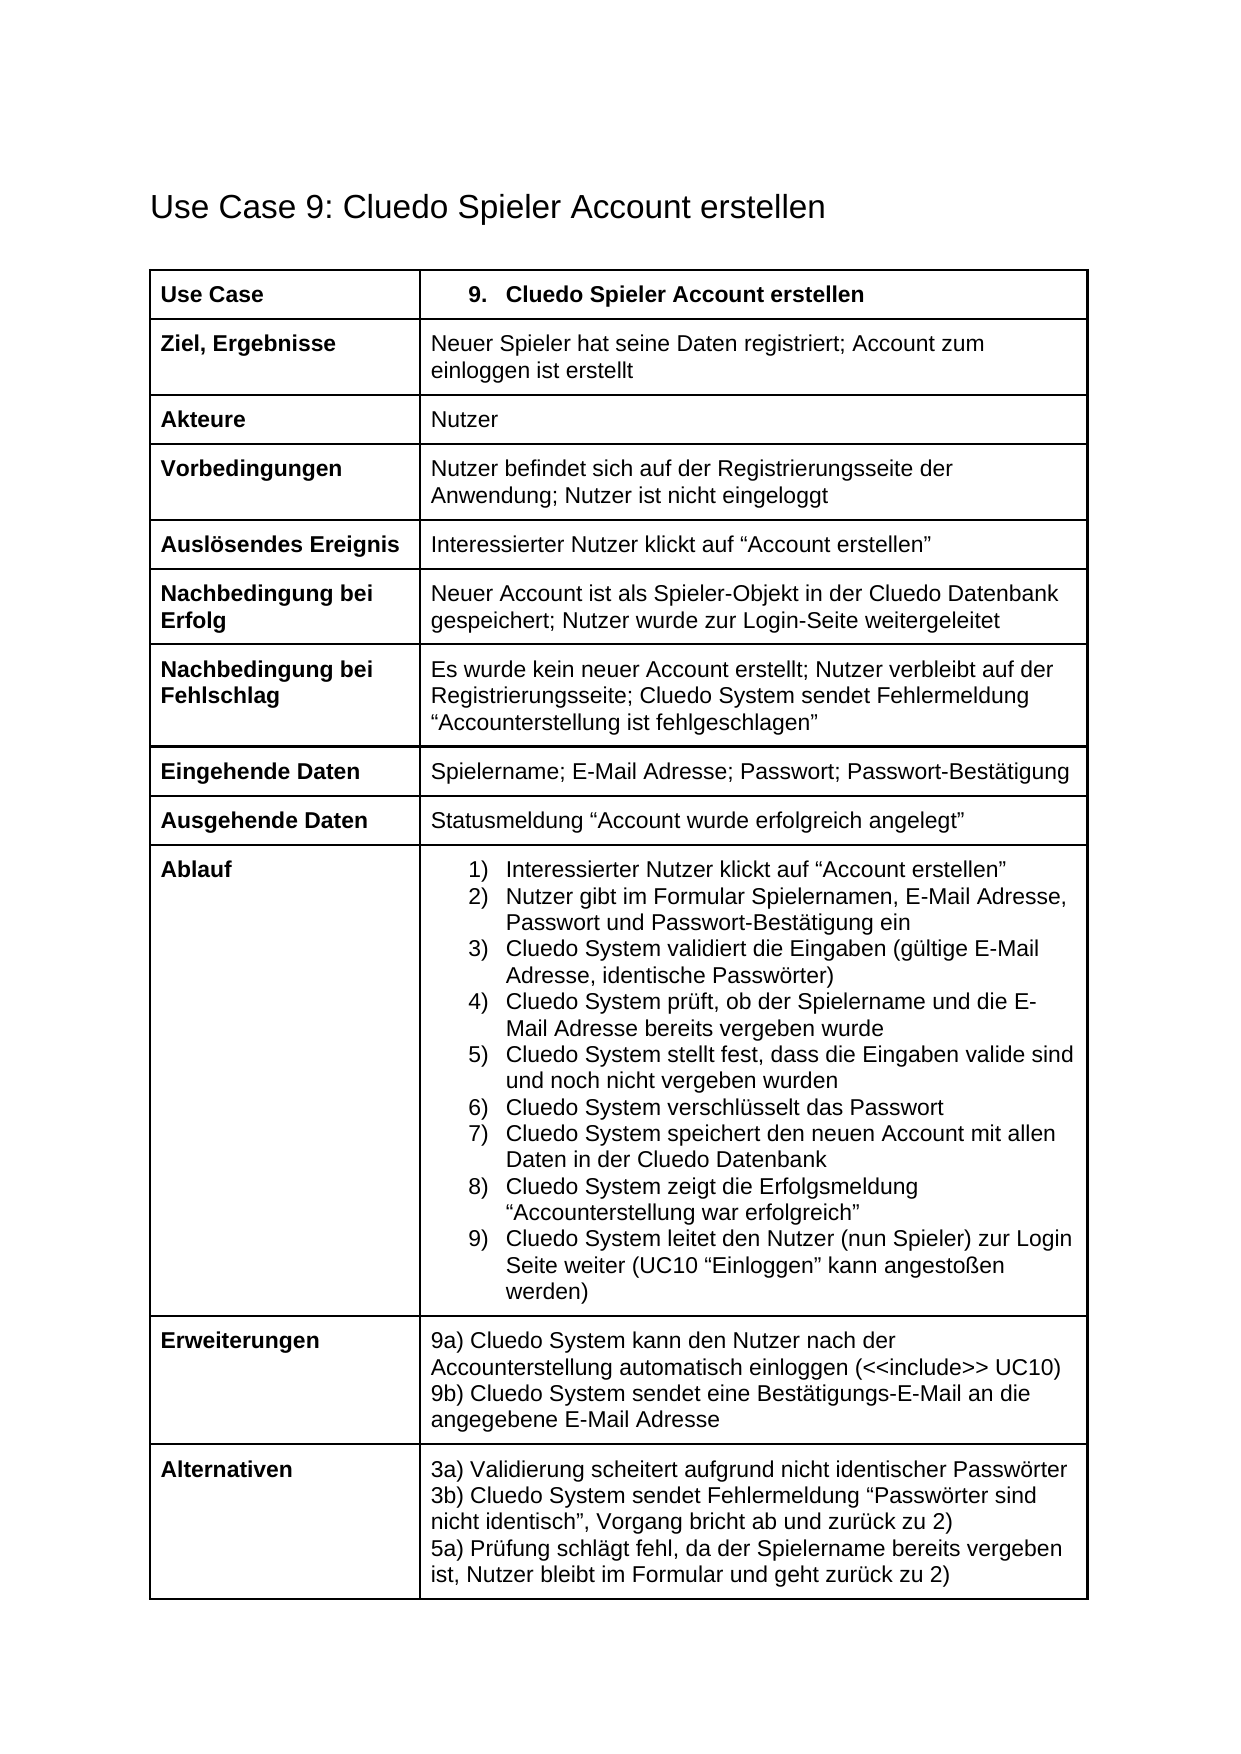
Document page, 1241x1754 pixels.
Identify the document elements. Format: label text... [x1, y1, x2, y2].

table_cell Nutzer befindet sich auf der Registrierungsseite der Anwendung; Nutzer ist nicht eingeloggt [421, 445, 1086, 518]
subtitle Use Case 9: Cluedo Spieler Account erstellen [150, 187, 1090, 226]
table_cell Auslösendes Ereignis [151, 521, 419, 568]
table_cell Erweiterungen [151, 1317, 419, 1443]
table_cell Es wurde kein neuer Account erstellt; Nutzer verbleibt auf der Registrierungsseite; Cluedo System sendet Fehlermeldung “Accounterstellung ist fehlgeschlagen” [421, 645, 1086, 745]
table_cell Neuer Spieler hat seine Daten registriert; Account zum einloggen ist erstellt [421, 320, 1086, 393]
table_cell 3a) Validierung scheitert aufgrund nicht identischer Passwörter 3b) Cluedo System sendet Fehlermeldung “Passwörter sind nicht identisch”, Vorgang bricht ab und zurück zu 2) 5a) Prüfung schlägt fehl, da der Spielername bereits vergeben ist, Nutzer bleibt im Formular und geht zurück zu 2) [421, 1445, 1086, 1598]
table_cell 9a) Cluedo System kann den Nutzer nach der Accounterstellung automatisch einloggen (<<include>> UC10) 9b) Cluedo System sendet eine Bestätigungs-E-Mail an die angegebene E-Mail Adresse [421, 1317, 1086, 1443]
table_cell Vorbedingungen [151, 445, 419, 518]
table_cell Spielername; E-Mail Adresse; Passwort; Passwort-Bestätigung [421, 748, 1086, 794]
table_header Cluedo Spieler Account erstellen [421, 271, 1086, 318]
table_cell Ausgehende Daten [151, 797, 419, 844]
table_cell Interessierter Nutzer klickt auf “Account erstellen” [421, 521, 1086, 568]
table_cell Interessierter Nutzer klickt auf “Account erstellen” Nutzer gibt im Formular Spielernamen, E-Mail Adresse, Passwort und Passwort-Bestätigung ein Cluedo System validiert die Eingaben (gültige E-Mail Adresse, identische Passwörter) Cluedo System prüft, ob der Spielername und die E-Mail Adresse bereits vergeben wurde Cluedo System stellt fest, dass die Eingaben valide sind und noch nicht vergeben wurden Cluedo System verschlüsselt das Passwort Cluedo System speichert den neuen Account mit allen Daten in der Cluedo Datenbank Cluedo System zeigt die Erfolgsmeldung “Accounterstellung war erfolgreich” Cluedo System leitet den Nutzer (nun Spieler) zur Login Seite weiter (UC10 “Einloggen” kann angestoßen werden) [421, 846, 1086, 1315]
table_header Use Case [151, 271, 419, 318]
table_cell Ablauf [151, 846, 419, 1315]
table_cell Akteure [151, 396, 419, 443]
table_cell Alternativen [151, 1445, 419, 1598]
table_cell Nachbedingung bei Fehlschlag [151, 645, 419, 745]
table_cell Ziel, Ergebnisse [151, 320, 419, 393]
table_cell Nachbedingung bei Erfolg [151, 570, 419, 643]
table_cell Neuer Account ist als Spieler-Objekt in der Cluedo Datenbank gespeichert; Nutzer wurde zur Login-Seite weitergeleitet [421, 570, 1086, 643]
table_cell Nutzer [421, 396, 1086, 443]
table_cell Eingehende Daten [151, 748, 419, 794]
table_cell Statusmeldung “Account wurde erfolgreich angelegt” [421, 797, 1086, 844]
